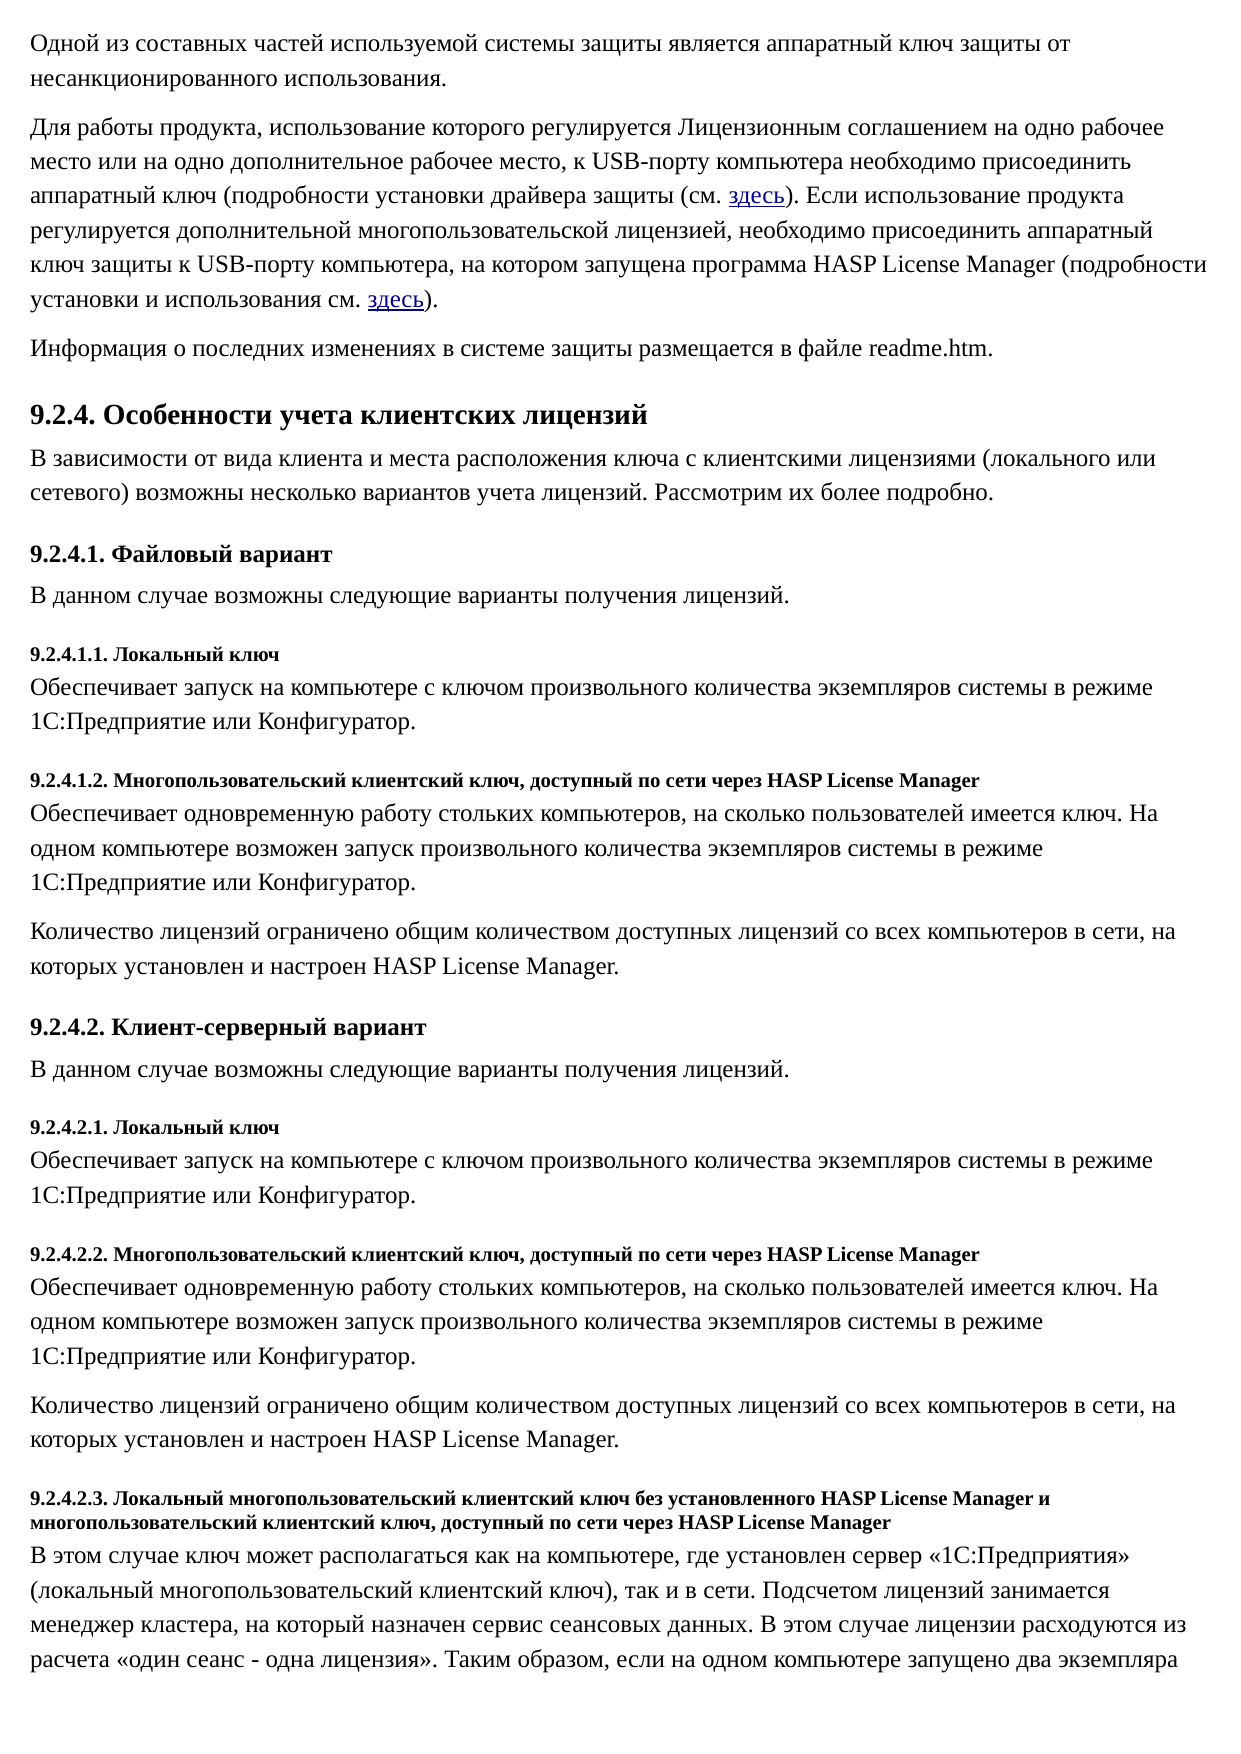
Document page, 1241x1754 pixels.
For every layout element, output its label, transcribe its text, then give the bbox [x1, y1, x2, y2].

text В этом случае ключ может располагаться как на компьютере, где установлен сервер «1С:Предприятия» (локальный многопользовательский клиентский ключ), так и в сети. Подсчетом лицензий занимается менеджер кластера, на который назначен сервис сеансовых данных. В этом случае лицензии расходуются из расчета «один сеанс ‑ одна лицензия». Таким образом, если на одном компьютере запущено два экземпляра [30, 1540, 1211, 1672]
text В зависимости от вида клиента и места расположения ключа с клиентскими лицензиями (локального или сетевого) возможны несколько вариантов учета лицензий. Рассмотрим их более подробно. [30, 443, 1211, 506]
text Обеспечивает запуск на компьютере с ключом произвольного количества экземпляров системы в режиме 1С:Предприятие или Конфигуратор. [30, 672, 1211, 735]
text В данном случае возможны следующие варианты получения лицензий. [30, 1054, 1211, 1082]
text Количество лицензий ограничено общим количеством доступных лицензий со всех компьютеров в сети, на которых установлен и настроен HASP License Manager. [30, 916, 1211, 979]
subtitle 9.2.4.1. Файловый вариант [30, 539, 1211, 568]
subtitle 9.2.4.2.1. Локальный ключ [30, 1115, 1211, 1139]
text Количество лицензий ограничено общим количеством доступных лицензий со всех компьютеров в сети, на которых установлен и настроен HASP License Manager. [30, 1390, 1211, 1453]
subtitle 9.2.4. Особенности учета клиентских лицензий [30, 397, 1211, 430]
text Для работы продукта, использование которого регулируется Лицензионным соглашением на одно рабочее место или на одно дополнительное рабочее место, к USB-порту компьютера необходимо присоединить аппаратный ключ (подробности установки драйвера защиты (см. здесь). Если использование продукта регулируется дополнительной многопользовательской лицензией, необходимо присоединить аппаратный ключ защиты к USB-порту компьютера, на котором запущена программа HASP License Manager (подробности установки и использования см. здесь). [30, 112, 1211, 313]
subtitle 9.2.4.1.1. Локальный ключ [30, 642, 1211, 666]
text Обеспечивает одновременную работу стольких компьютеров, на сколько пользователей имеется ключ. На одном компьютере возможен запуск произвольного количества экземпляров системы в режиме 1С:Предприятие или Конфигуратор. [30, 798, 1211, 896]
text В данном случае возможны следующие варианты получения лицензий. [30, 580, 1211, 609]
subtitle 9.2.4.2. Клиент-серверный вариант [30, 1012, 1211, 1041]
subtitle 9.2.4.2.2. Многопользовательский клиентский ключ, доступный по сети через HASP License Manager [30, 1242, 1211, 1266]
subtitle 9.2.4.2.3. Локальный многопользовательский клиентский ключ без установленного HASP License Manager и многопользовательский клиентский ключ, доступный по сети через HASP License Manager [30, 1486, 1211, 1534]
text Одной из составных частей используемой системы защиты является аппаратный ключ защиты от несанкционированного использования. [30, 28, 1211, 91]
text Информация о последних изменениях в системе защиты размещается в файле readme.htm. [30, 333, 1211, 362]
subtitle 9.2.4.1.2. Многопользовательский клиентский ключ, доступный по сети через HASP License Manager [30, 768, 1211, 792]
text Обеспечивает одновременную работу стольких компьютеров, на сколько пользователей имеется ключ. На одном компьютере возможен запуск произвольного количества экземпляров системы в режиме 1С:Предприятие или Конфигуратор. [30, 1272, 1211, 1369]
text Обеспечивает запуск на компьютере с ключом произвольного количества экземпляров системы в режиме 1С:Предприятие или Конфигуратор. [30, 1146, 1211, 1209]
